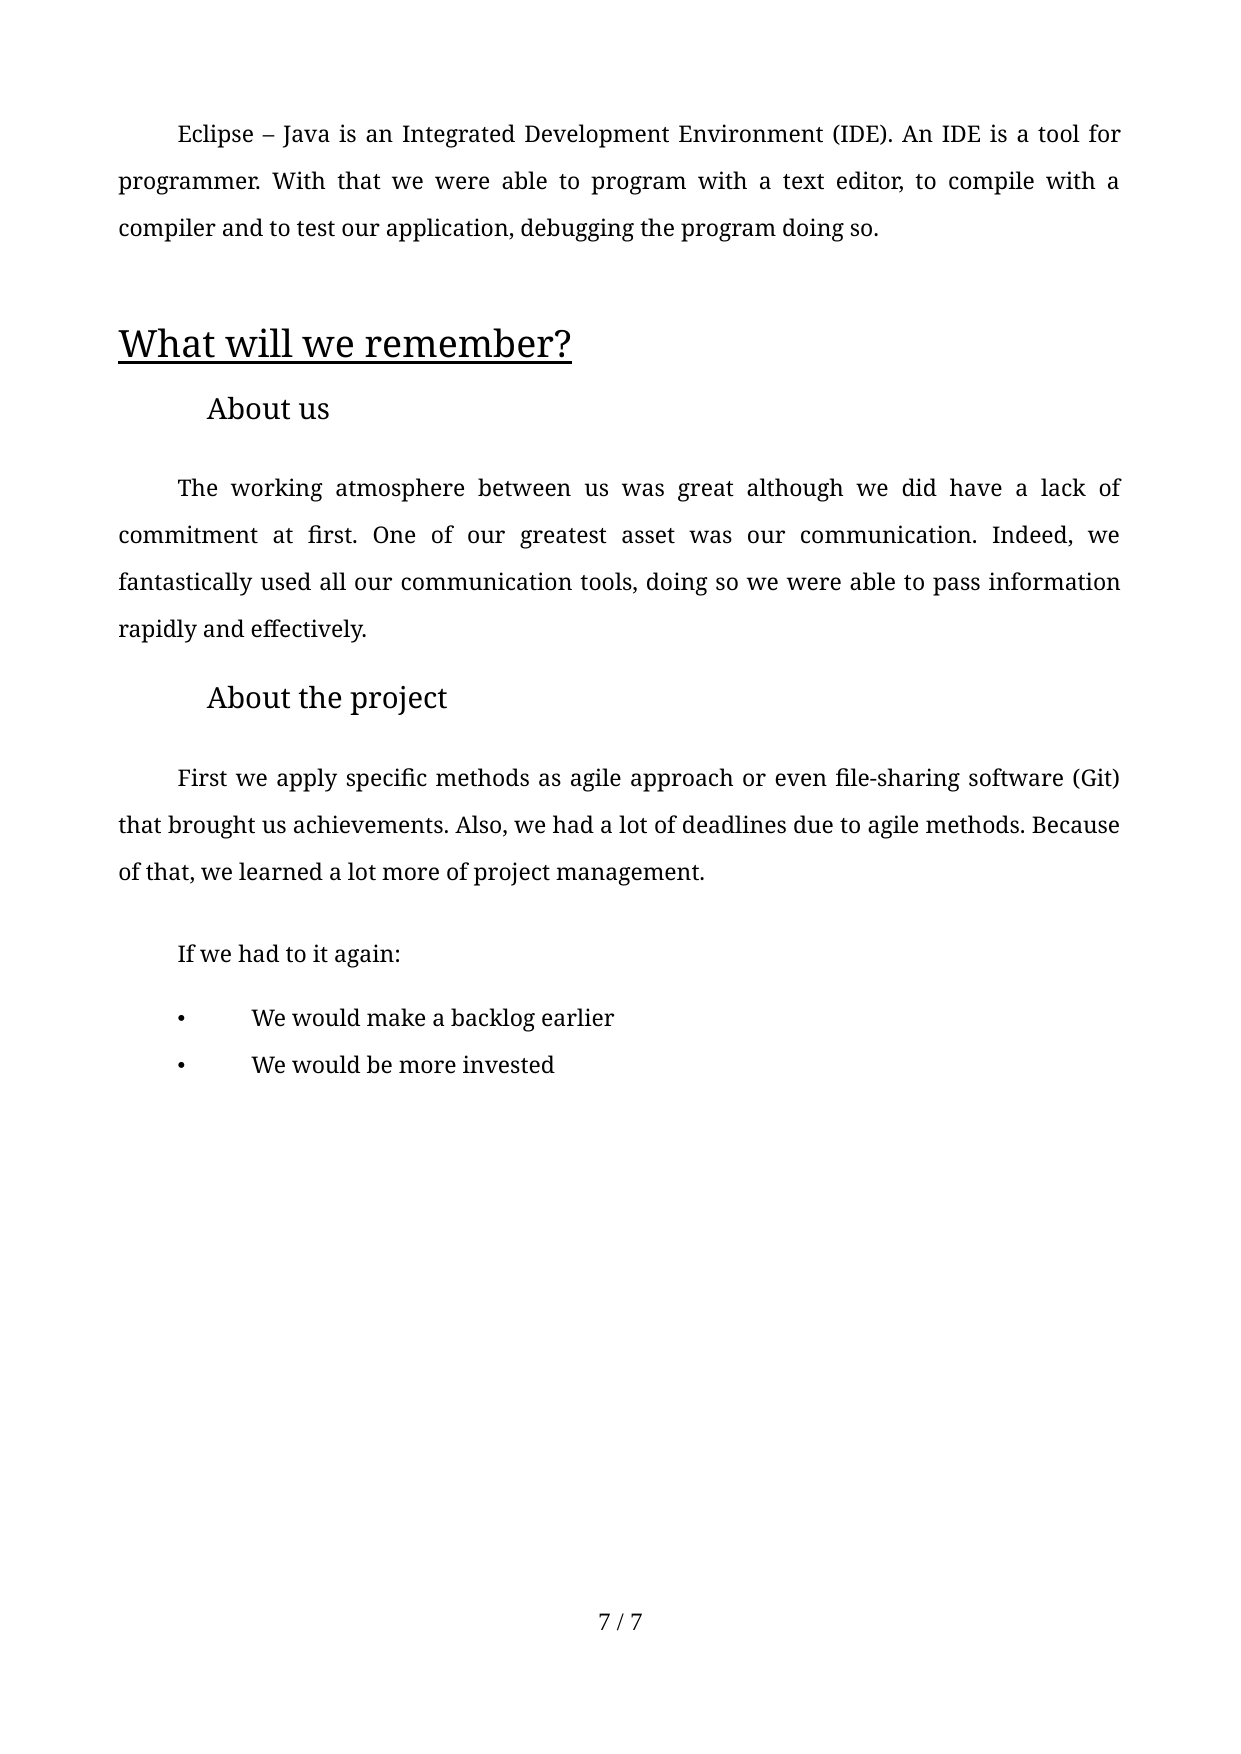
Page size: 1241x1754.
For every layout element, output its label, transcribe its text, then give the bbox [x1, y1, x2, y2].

list We would make a backlog earlier [177, 1002, 1122, 1034]
subtitle About the project [207, 678, 1122, 717]
subtitle What will we remember? [118, 318, 1122, 369]
list We would be more invested [177, 1049, 1122, 1081]
text Eclipse – Java is an Integrated Development Environment (IDE). An IDE is a tool for programmer. With that we were able to program with a text editor, to compile with a compiler and to test our application, debugging the program doing so. [118, 118, 1122, 243]
subtitle About us [207, 388, 1122, 428]
text The working atmosphere between us was great although we did have a lack of commitment at first. One of our greatest asset was our communication. Indeed, we fantastically used all our communication tools, doing so we were able to pass information rapidly and effectively. [118, 472, 1122, 644]
text First we apply specific methods as agile approach or even file-sharing software (Git) that brought us achievements. Also, we had a lot of deadlines due to agile methods. Because of that, we learned a lot more of project management. [118, 762, 1122, 887]
text If we had to it again: [118, 938, 1122, 969]
